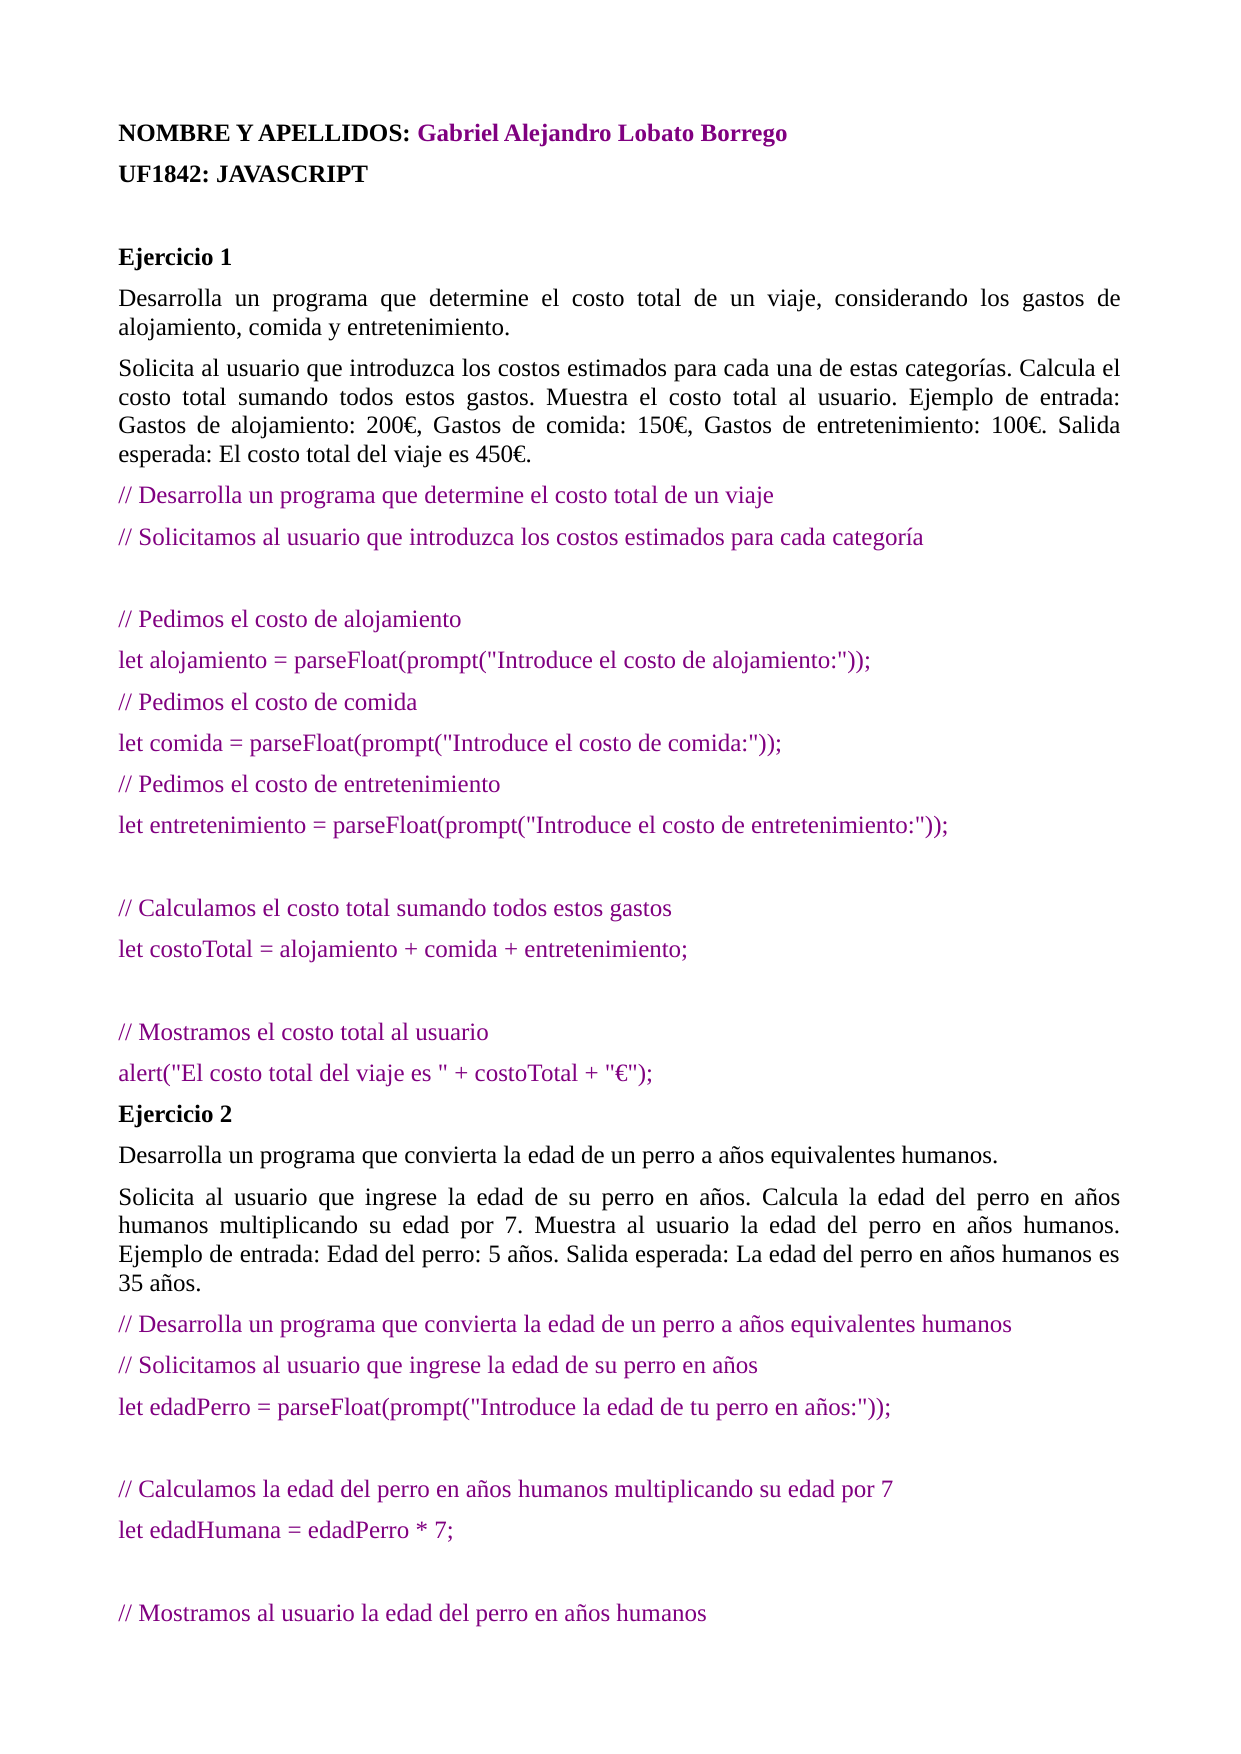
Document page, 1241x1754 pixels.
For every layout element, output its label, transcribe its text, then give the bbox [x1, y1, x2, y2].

text UF1842: JAVASCRIPT [118, 159, 1122, 188]
text // Calculamos la edad del perro en años humanos multiplicando su edad por 7 [118, 1474, 1122, 1503]
text // Desarrolla un programa que determine el costo total de un viaje [118, 481, 1122, 509]
text // Pedimos el costo de comida [118, 687, 1122, 716]
text NOMBRE Y APELLIDOS: Gabriel Alejandro Lobato Borrego [118, 118, 1122, 147]
text let costoTotal = alojamiento + comida + entretenimiento; [118, 934, 1122, 963]
text let entretenimiento = parseFloat(prompt("Introduce el costo de entretenimiento:")); [118, 811, 1122, 839]
text Ejercicio 2 [118, 1099, 1122, 1128]
text Desarrolla un programa que determine el costo total de un viaje, considerando los gastos de alojamiento, comida y entretenimiento. [118, 283, 1122, 341]
text let edadPerro = parseFloat(prompt("Introduce la edad de tu perro en años:")); [118, 1392, 1122, 1421]
text // Pedimos el costo de alojamiento [118, 604, 1122, 633]
text Desarrolla un programa que convierta la edad de un perro a años equivalentes humanos. [118, 1141, 1122, 1169]
text let alojamiento = parseFloat(prompt("Introduce el costo de alojamiento:")); [118, 646, 1122, 674]
text // Desarrolla un programa que convierta la edad de un perro a años equivalentes humanos [118, 1309, 1122, 1338]
text // Mostramos al usuario la edad del perro en años humanos [118, 1598, 1122, 1627]
text // Calculamos el costo total sumando todos estos gastos [118, 893, 1122, 922]
text Solicita al usuario que introduzca los costos estimados para cada una de estas categorías. Calcula el costo total sumando todos estos gastos. Muestra el costo total al usuario. Ejemplo de entrada: Gastos de alojamiento: 200€, Gastos de comida: 150€, Gastos de entretenimiento: 100€. Salida esperada: El costo total del viaje es 450€. [118, 353, 1122, 468]
text Ejercicio 1 [118, 242, 1122, 271]
text // Pedimos el costo de entretenimiento [118, 769, 1122, 798]
text // Solicitamos al usuario que introduzca los costos estimados para cada categoría [118, 522, 1122, 551]
text // Solicitamos al usuario que ingrese la edad de su perro en años [118, 1351, 1122, 1379]
text Solicita al usuario que ingrese la edad de su perro en años. Calcula la edad del perro en años humanos multiplicando su edad por 7. Muestra al usuario la edad del perro en años humanos. Ejemplo de entrada: Edad del perro: 5 años. Salida esperada: La edad del perro en años humanos es 35 años. [118, 1182, 1122, 1297]
text let edadHumana = edadPerro * 7; [118, 1516, 1122, 1544]
text // Mostramos el costo total al usuario [118, 1017, 1122, 1046]
text alert("El costo total del viaje es " + costoTotal + "€"); [118, 1058, 1122, 1087]
text let comida = parseFloat(prompt("Introduce el costo de comida:")); [118, 728, 1122, 757]
